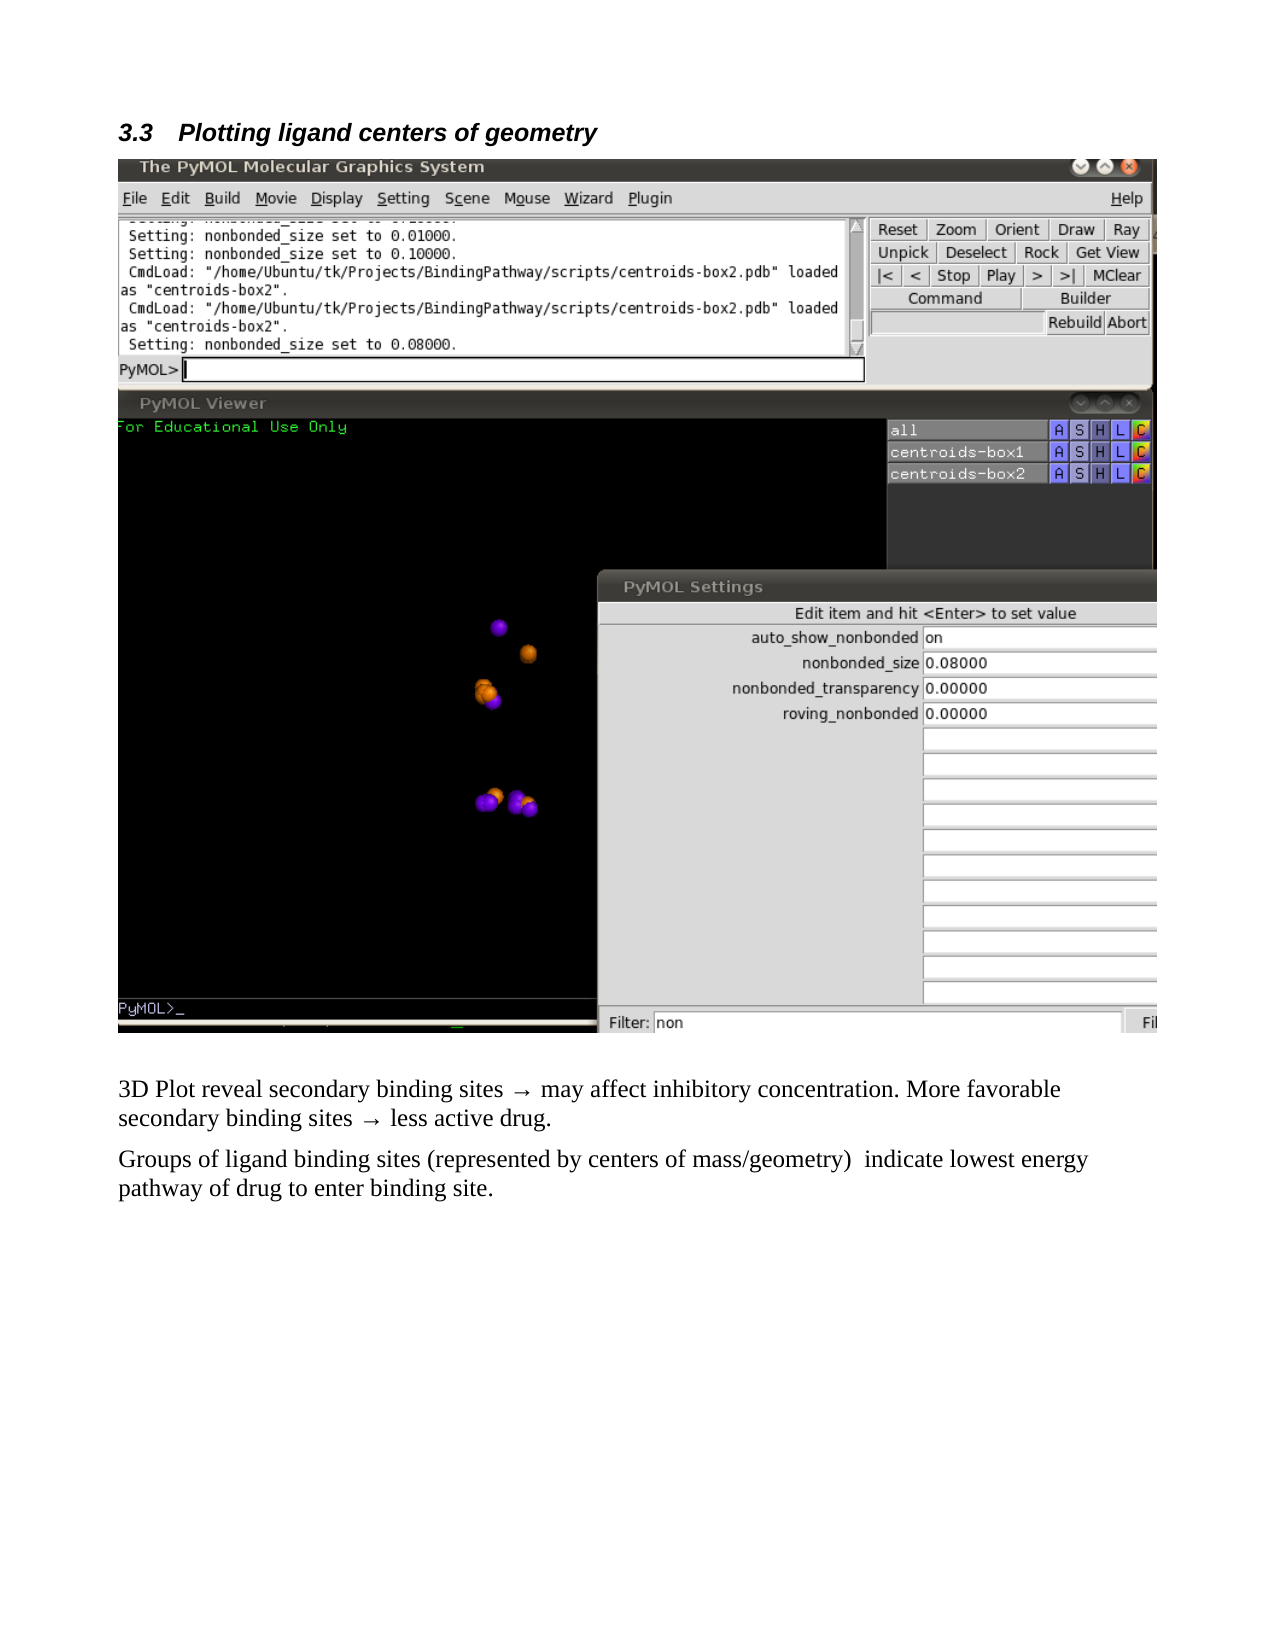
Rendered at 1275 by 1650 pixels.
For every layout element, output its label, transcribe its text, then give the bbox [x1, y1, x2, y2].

subtitle Plotting ligand centers of geometry [118, 118, 1157, 147]
text Groups of ligand binding sites (represented by centers of mass/geometry) indicate lowest energy pathway of drug to enter binding site. [118, 1144, 1157, 1202]
text 3D Plot reveal secondary binding sites → may affect inhibitory concentration. More favorable secondary binding sites → less active drug. [118, 1074, 1157, 1132]
picture [118, 159, 1157, 1033]
